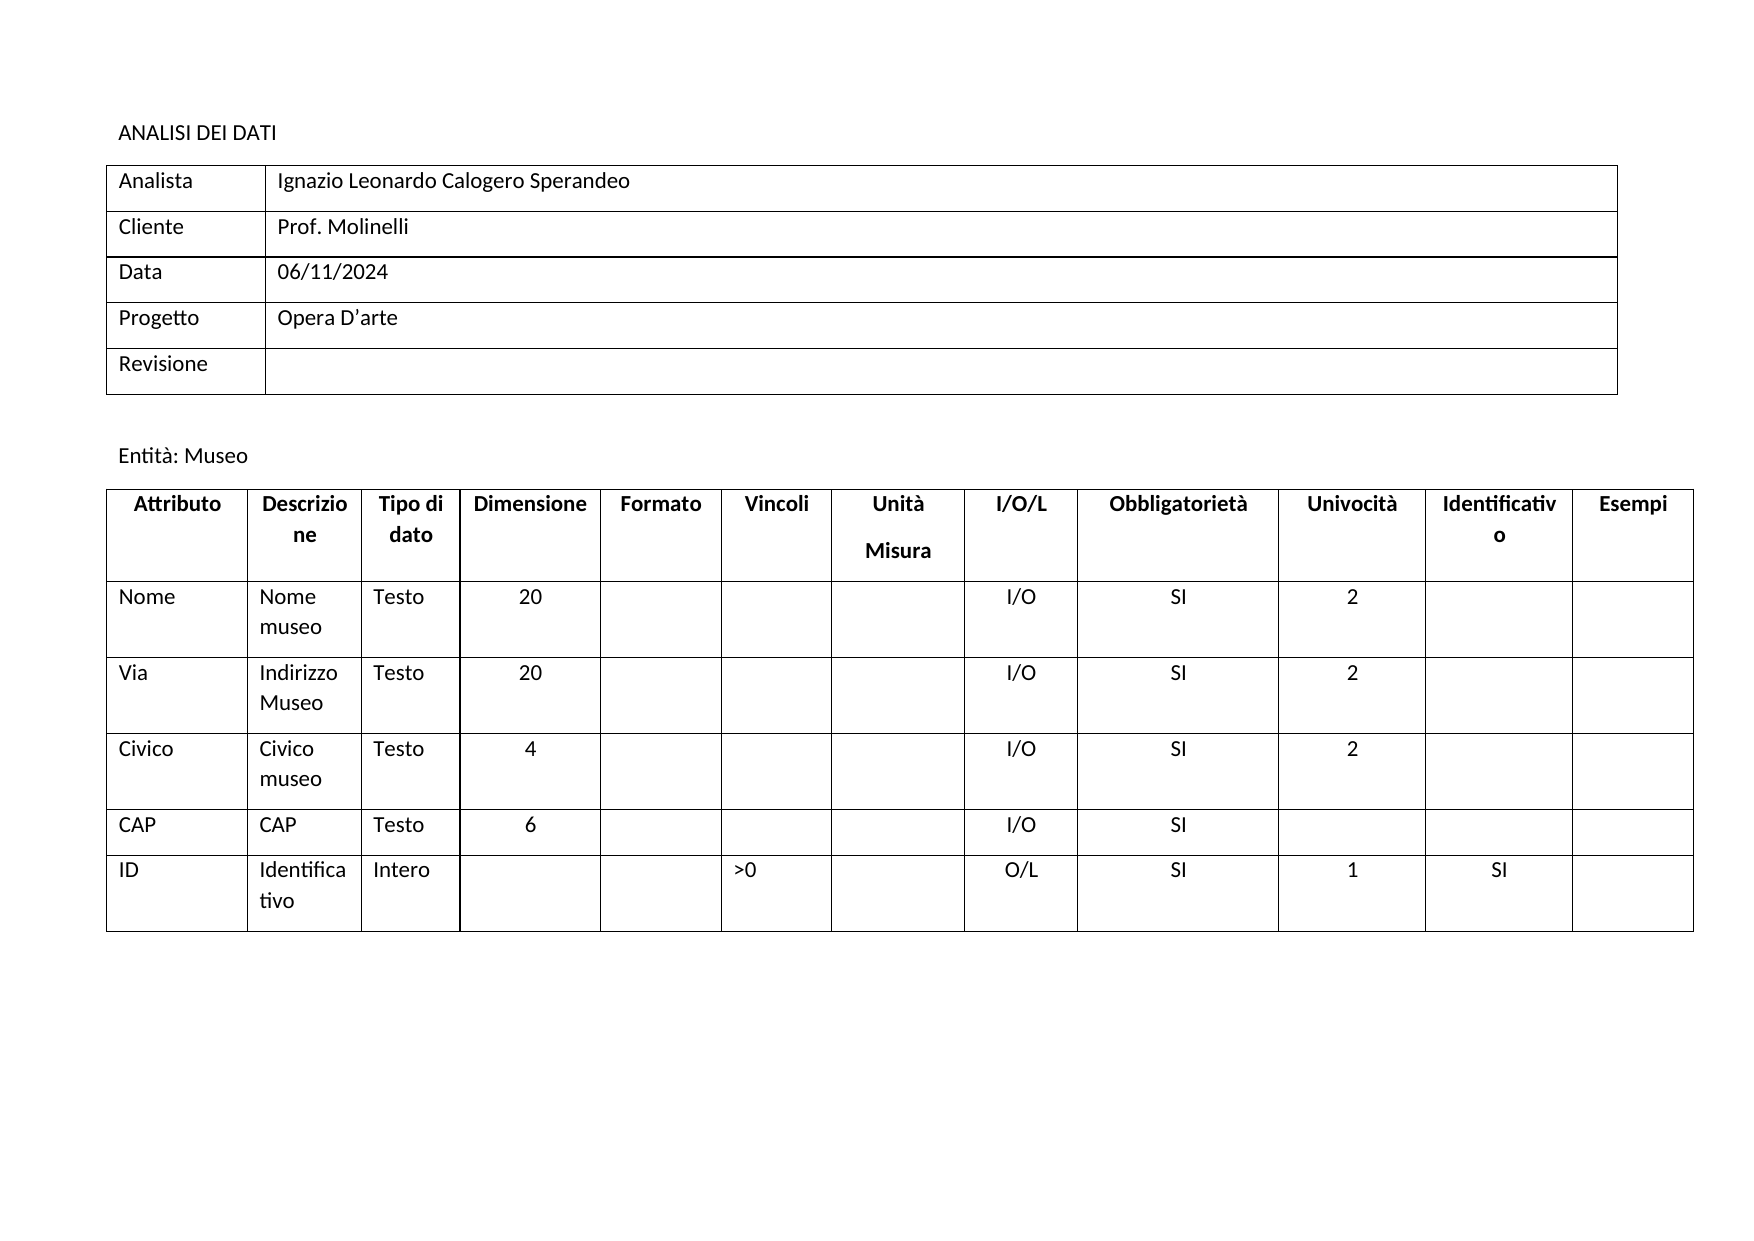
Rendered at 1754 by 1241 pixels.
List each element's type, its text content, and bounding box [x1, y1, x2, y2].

table_header Identificativo [1426, 490, 1572, 581]
table_cell Civico [107, 734, 247, 809]
table_cell I/O [965, 734, 1077, 809]
table_cell [722, 810, 831, 854]
table_cell 20 [461, 582, 600, 657]
text ANALISI DEI DATI [118, 118, 1606, 146]
table_header Esempi [1573, 490, 1693, 581]
table_cell I/O [965, 810, 1077, 854]
table_header Ignazio Leonardo Calogero Sperandeo [266, 166, 1617, 211]
table_cell [1573, 658, 1693, 733]
table_header Vincoli [722, 490, 831, 581]
table_header Analista [107, 166, 265, 211]
table_header Formato [601, 490, 721, 581]
table_cell [601, 856, 721, 931]
table_header Unità Misura [832, 490, 964, 581]
table_cell [832, 734, 964, 809]
table_cell 06/11/2024 [266, 258, 1617, 302]
table_cell [601, 810, 721, 854]
table_header I/O/L [965, 490, 1077, 581]
table_cell 2 [1279, 582, 1425, 657]
table_cell [1573, 856, 1693, 931]
table_header Obbligatorietà [1078, 490, 1278, 581]
text Entità: Museo [118, 442, 1606, 469]
table_header Univocità [1279, 490, 1425, 581]
table_cell [601, 658, 721, 733]
table_cell 20 [461, 658, 600, 733]
table_cell [1573, 810, 1693, 854]
table_cell [1426, 810, 1572, 854]
table_cell O/L [965, 856, 1077, 931]
table_cell Nome museo [248, 582, 361, 657]
table_cell Progetto [107, 303, 265, 348]
table_cell Data [107, 258, 265, 302]
table_cell 1 [1279, 856, 1425, 931]
table_cell [832, 810, 964, 854]
table_cell Revisione [107, 349, 265, 394]
table_cell [722, 582, 831, 657]
table_cell I/O [965, 658, 1077, 733]
table_cell >0 [722, 856, 831, 931]
table_cell 2 [1279, 734, 1425, 809]
table_header Tipo di dato [362, 490, 459, 581]
table_cell [1573, 582, 1693, 657]
table_cell [1573, 734, 1693, 809]
table_cell [601, 734, 721, 809]
table_cell CAP [107, 810, 247, 854]
table_cell SI [1078, 582, 1278, 657]
table_cell [266, 349, 1617, 394]
table_cell [1426, 582, 1572, 657]
table_cell Nome [107, 582, 247, 657]
table_cell Via [107, 658, 247, 733]
table_cell [722, 658, 831, 733]
table_cell Civico museo [248, 734, 361, 809]
table_cell [1279, 810, 1425, 854]
table_cell Opera D’arte [266, 303, 1617, 348]
table_cell SI [1426, 856, 1572, 931]
table_cell Cliente [107, 212, 265, 256]
table_cell Identificativo [248, 856, 361, 931]
table_cell [722, 734, 831, 809]
table_cell 4 [461, 734, 600, 809]
table_cell Testo [362, 810, 459, 854]
table_cell CAP [248, 810, 361, 854]
table_cell ID [107, 856, 247, 931]
table_cell SI [1078, 734, 1278, 809]
table_cell 6 [461, 810, 600, 854]
table_cell [1426, 734, 1572, 809]
table_cell [832, 582, 964, 657]
table_header Attributo [107, 490, 247, 581]
table_cell [461, 856, 600, 931]
table_cell [832, 856, 964, 931]
table_cell Testo [362, 658, 459, 733]
table_cell SI [1078, 658, 1278, 733]
table_cell SI [1078, 856, 1278, 931]
table_cell Testo [362, 582, 459, 657]
table_cell Indirizzo Museo [248, 658, 361, 733]
table_cell [601, 582, 721, 657]
table_cell I/O [965, 582, 1077, 657]
table_cell [832, 658, 964, 733]
table_cell Testo [362, 734, 459, 809]
table_cell [1426, 658, 1572, 733]
table_cell Intero [362, 856, 459, 931]
table_cell Prof. Molinelli [266, 212, 1617, 256]
table_cell 2 [1279, 658, 1425, 733]
table_header Descrizione [248, 490, 361, 581]
table_cell SI [1078, 810, 1278, 854]
table_header Dimensione [461, 490, 600, 581]
